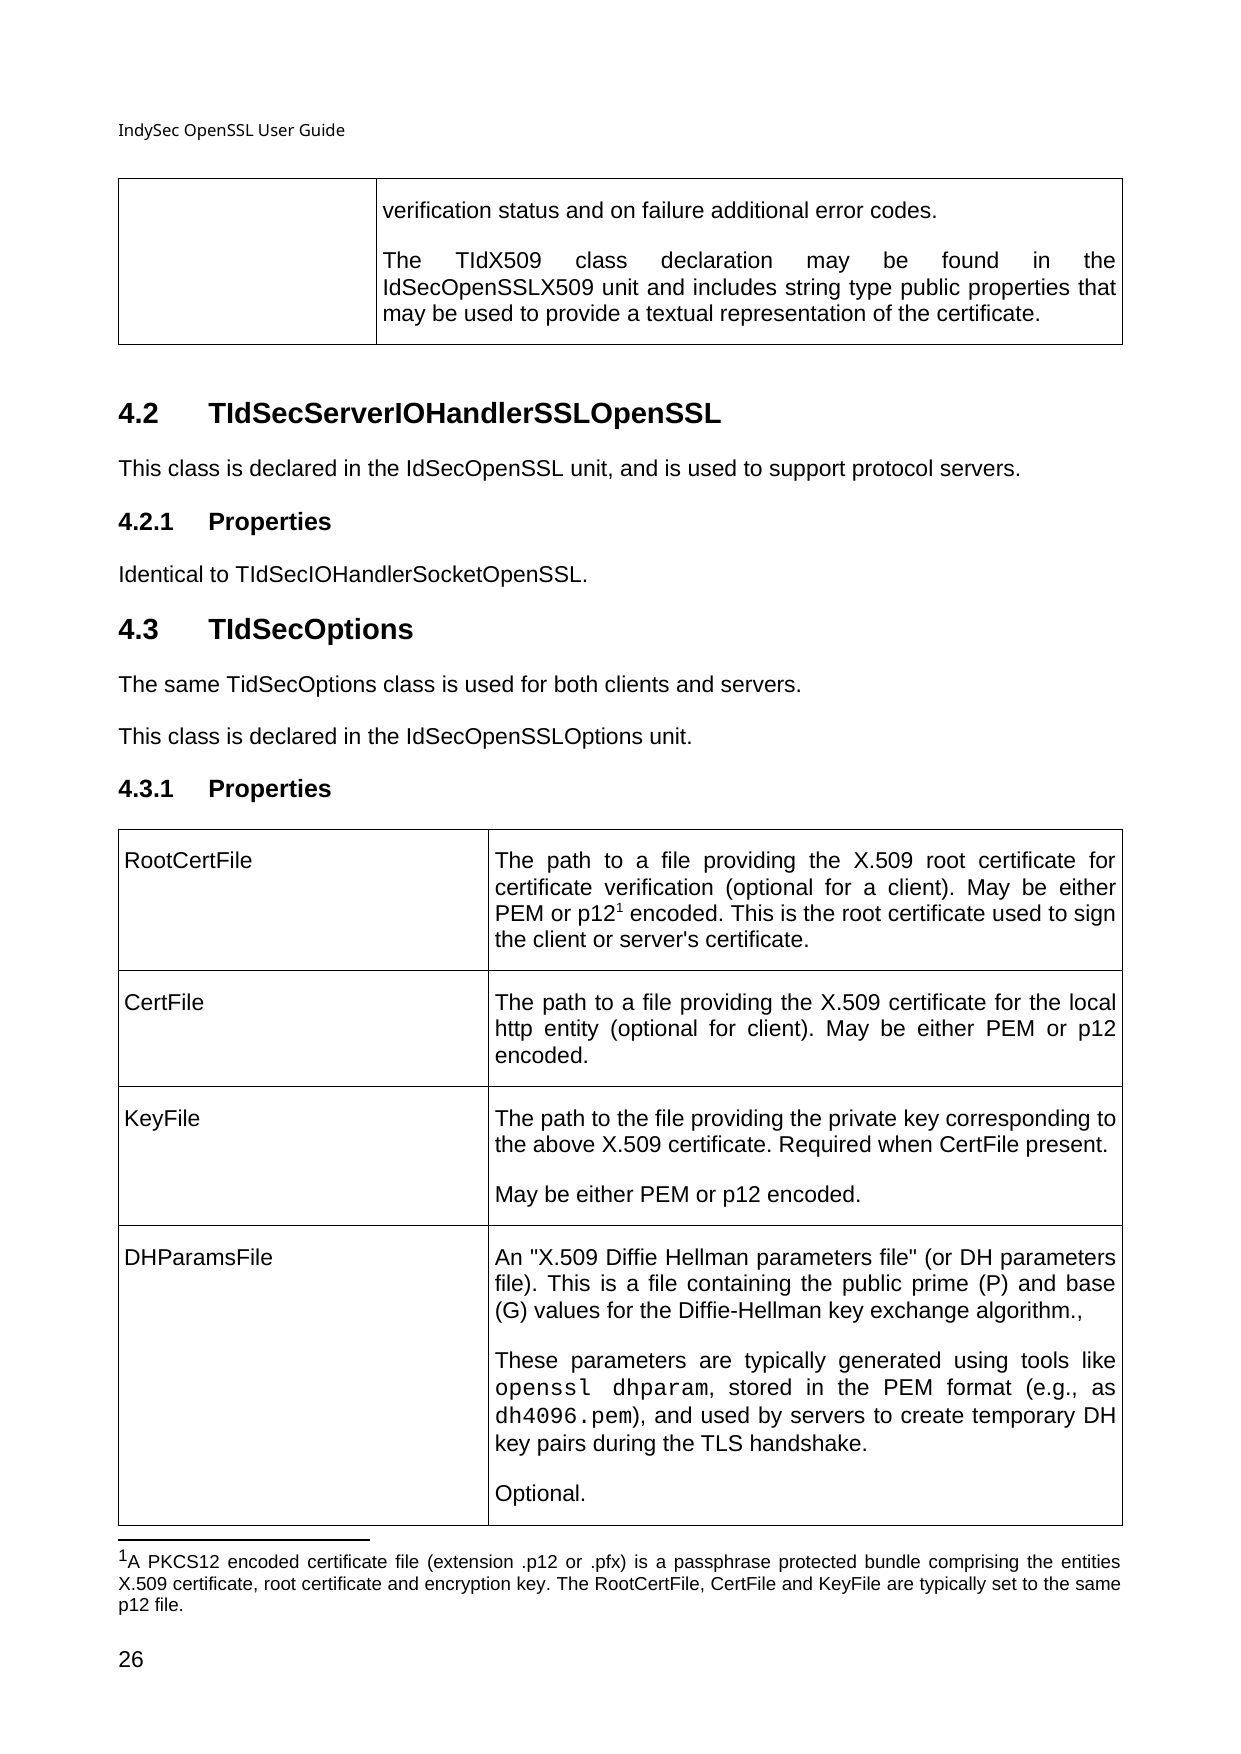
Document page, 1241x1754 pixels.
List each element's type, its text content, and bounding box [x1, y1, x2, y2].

table_header The path to a file providing the X.509 root certificate for certificate verification (optional for a client). May be either PEM or p12 encoded. This is the root certificate used to sign the client or server's certificate. [489, 830, 1122, 970]
table_header RootCertFile [119, 830, 488, 970]
text This class is declared in the IdSecOpenSSLOptions unit. [118, 723, 1122, 749]
text Identical to TIdSecIOHandlerSocketOpenSSL. [118, 561, 1122, 587]
subtitle TIdSecOptions [118, 612, 1122, 646]
table_cell An "X.509 Diffie Hellman parameters file" (or DH parameters file). This is a file containing the public prime (P) and base (G) values for the Diffie-Hellman key exchange algorithm., These parameters are typically generated using tools like openssl dhparam, stored in the PEM format (e.g., as dh4096.pem), and used by servers to create temporary DH key pairs during the TLS handshake. Optional. [489, 1226, 1122, 1524]
text The same TidSecOptions class is used for both clients and servers. [118, 671, 1122, 698]
table_cell verification status and on failure additional error codes. The TIdX509 class declaration may be found in the IdSecOpenSSLX509 unit and includes string type public properties that may be used to provide a textual representation of the certificate. [377, 179, 1122, 344]
subtitle Properties [118, 507, 1122, 536]
table_cell The path to a file providing the X.509 certificate for the local http entity (optional for client). May be either PEM or p12 encoded. [489, 971, 1122, 1086]
table_cell The path to the file providing the private key corresponding to the above X.509 certificate. Required when CertFile present. May be either PEM or p12 encoded. [489, 1087, 1122, 1225]
table_cell DHParamsFile [119, 1226, 488, 1524]
table_cell [119, 179, 376, 344]
subtitle Properties [118, 774, 1122, 803]
table_cell CertFile [119, 971, 488, 1086]
table_cell KeyFile [119, 1087, 488, 1225]
text This class is declared in the IdSecOpenSSL unit, and is used to support protocol servers. [118, 455, 1122, 482]
subtitle TIdSecServerIOHandlerSSLOpenSSL [118, 396, 1122, 430]
